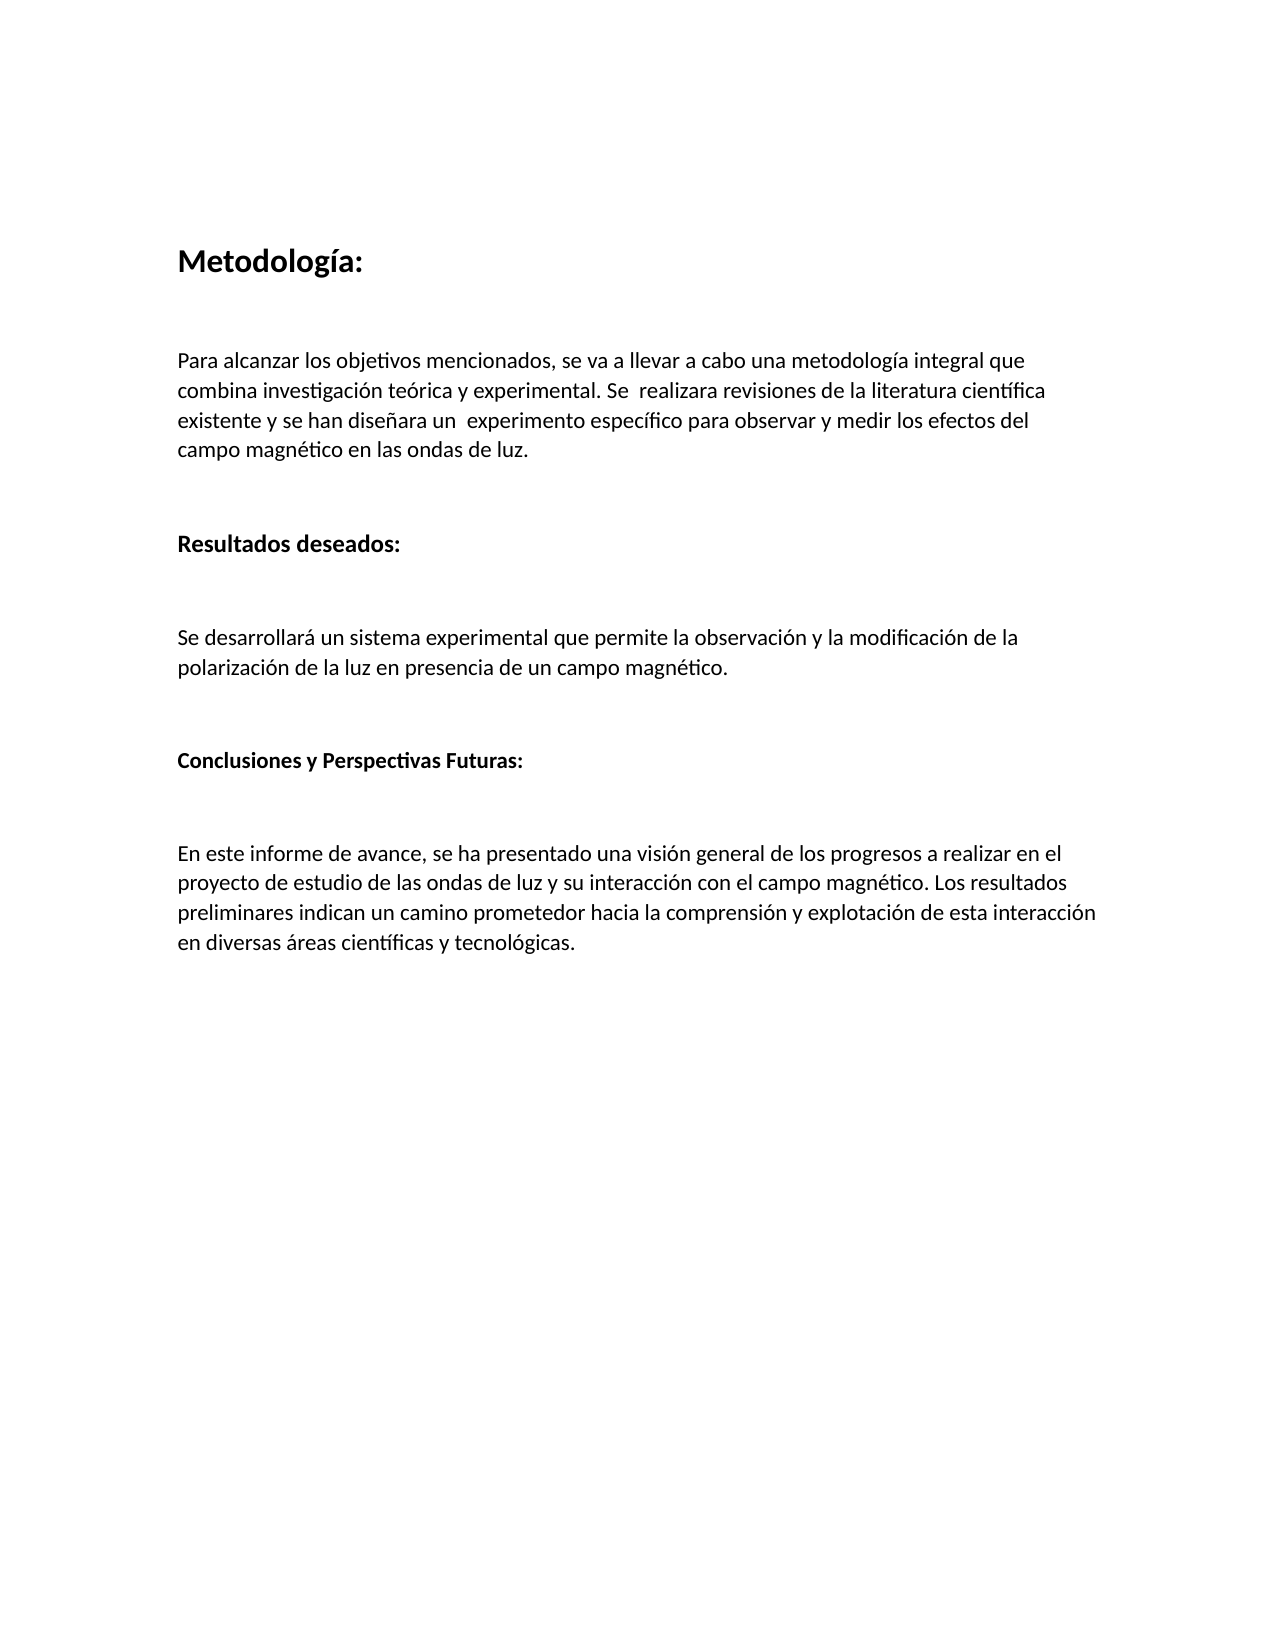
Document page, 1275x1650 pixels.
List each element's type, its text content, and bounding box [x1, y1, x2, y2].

text Para alcanzar los objetivos mencionados, se va a llevar a cabo una metodología integral que combina investigación teórica y experimental. Se realizara revisiones de la literatura científica existente y se han diseñara un experimento específico para observar y medir los efectos del campo magnético en las ondas de luz. [177, 346, 1098, 463]
text Conclusiones y Perspectivas Futuras: [177, 746, 1098, 774]
text Se desarrollará un sistema experimental que permite la observación y la modificación de la polarización de la luz en presencia de un campo magnético. [177, 623, 1098, 681]
text Resultados deseados: [177, 528, 1098, 559]
text Metodología: [177, 240, 1098, 281]
text En este informe de avance, se ha presentado una visión general de los progresos a realizar en el proyecto de estudio de las ondas de luz y su interacción con el campo magnético. Los resultados preliminares indican un camino prometedor hacia la comprensión y explotación de esta interacción en diversas áreas científicas y tecnológicas. [177, 839, 1098, 956]
